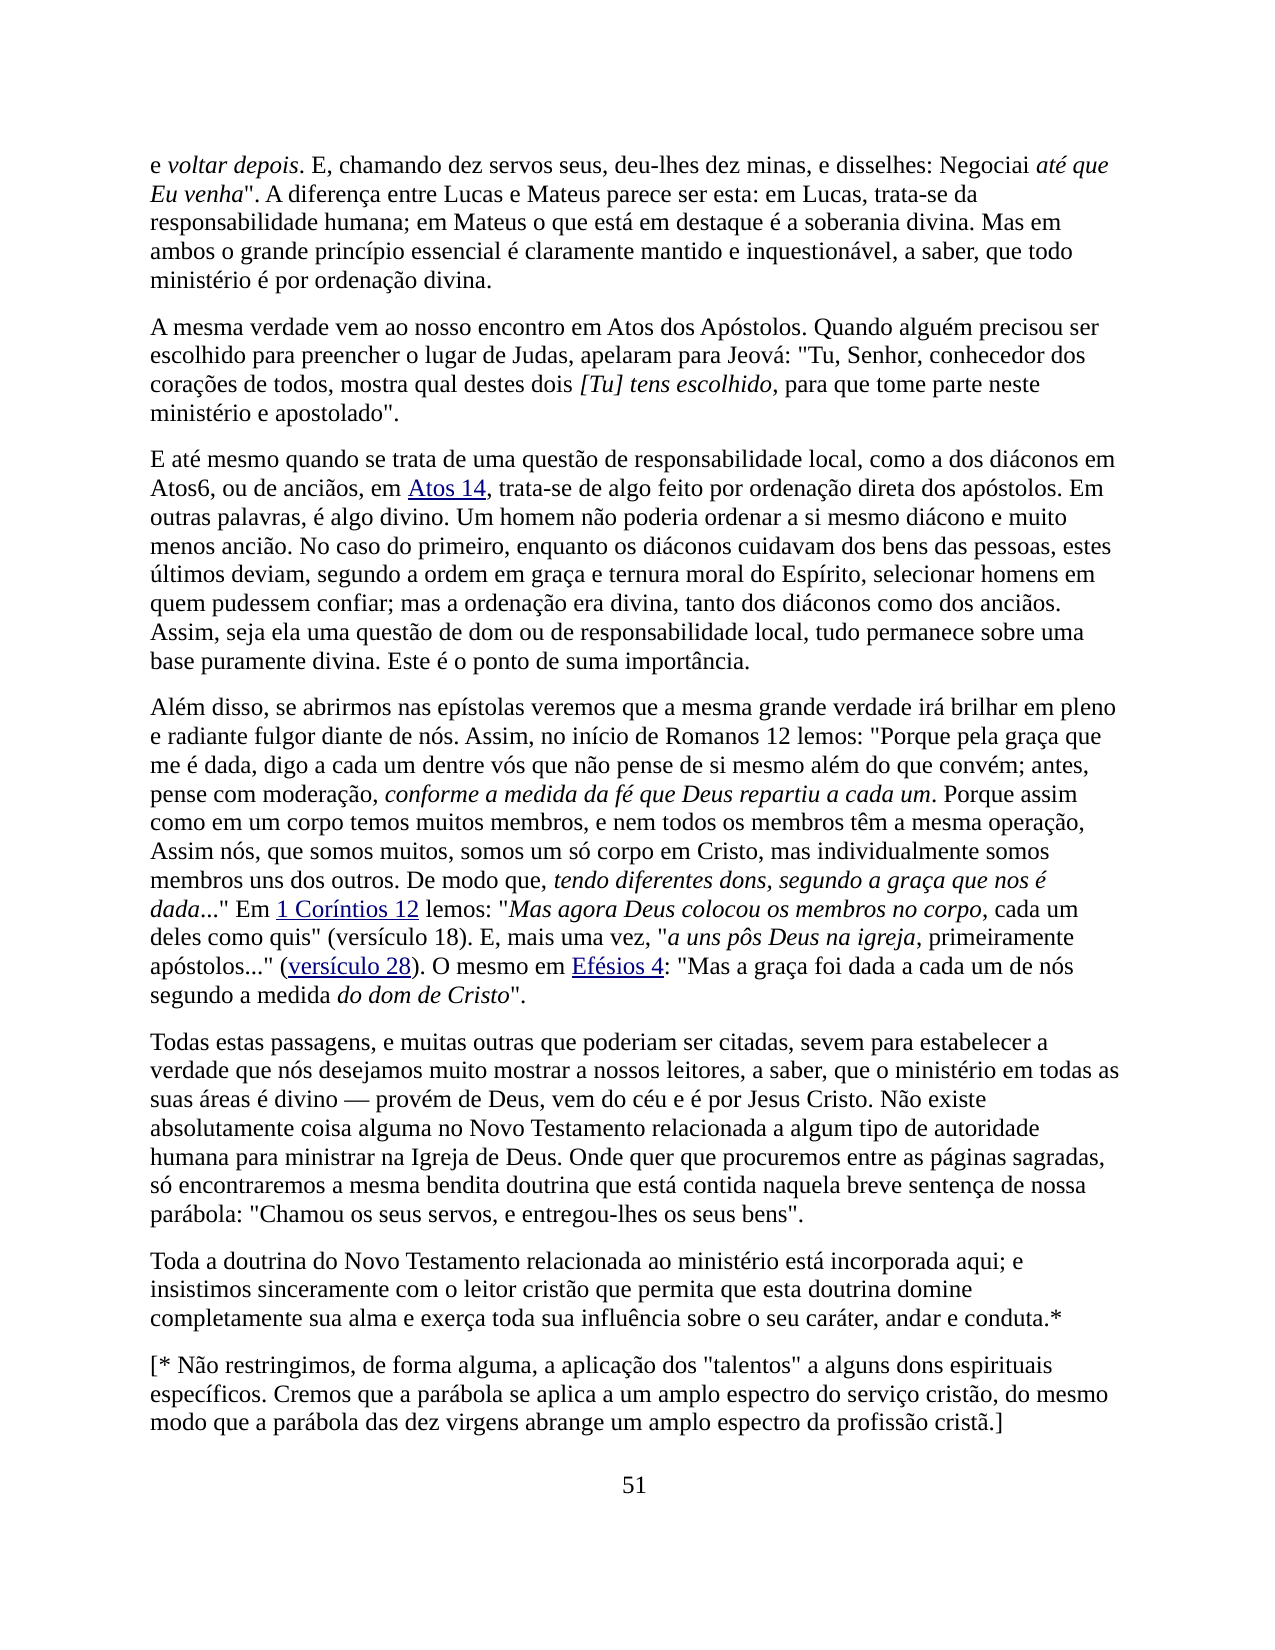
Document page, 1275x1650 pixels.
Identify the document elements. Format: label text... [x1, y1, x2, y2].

text E até mesmo quando se trata de uma questão de responsabilidade local, como a dos diáconos em Atos6, ou de anciãos, em Atos 14, trata-se de algo feito por ordenação direta dos apóstolos. Em outras palavras, é algo divino. Um homem não poderia ordenar a si mesmo diácono e muito menos ancião. No caso do primeiro, enquanto os diáconos cuidavam dos bens das pessoas, estes últimos deviam, segundo a ordem em graça e ternura moral do Espírito, selecionar homens em quem pudessem confiar; mas a ordenação era divina, tanto dos diáconos como dos anciãos. Assim, seja ela uma questão de dom ou de responsabilidade local, tudo permanece sobre uma base puramente divina. Este é o ponto de suma importância. [150, 444, 1125, 674]
text [* Não restringimos, de forma alguma, a aplicação dos "talentos" a alguns dons espirituais específicos. Cremos que a parábola se aplica a um amplo espectro do serviço cristão, do mesmo modo que a parábola das dez virgens abrange um amplo espectro da profissão cristã.] [150, 1350, 1125, 1436]
text Além disso, se abrirmos nas epístolas veremos que a mesma grande verdade irá brilhar em pleno e radiante fulgor diante de nós. Assim, no início de Romanos 12 lemos: "Porque pela graça que me é dada, digo a cada um dentre vós que não pense de si mesmo além do que convém; antes, pense com moderação, conforme a medida da fé que Deus repartiu a cada um. Porque assim como em um corpo temos muitos membros, e nem todos os membros têm a mesma operação, Assim nós, que somos muitos, somos um só corpo em Cristo, mas individualmente somos membros uns dos outros. De modo que, tendo diferentes dons, segundo a graça que nos é dada..." Em 1 Coríntios 12 lemos: "Mas agora Deus colocou os membros no corpo, cada um deles como quis" (versículo 18). E, mais uma vez, "a uns pôs Deus na igreja, primeiramente apóstolos..." (versículo 28). O mesmo em Efésios 4: "Mas a graça foi dada a cada um de nós segundo a medida do dom de Cristo". [150, 692, 1125, 1009]
text Toda a doutrina do Novo Testamento relacionada ao ministério está incorporada aqui; e insistimos sinceramente com o leitor cristão que permita que esta doutrina domine completamente sua alma e exerça toda sua influência sobre o seu caráter, andar e conduta.* [150, 1246, 1125, 1332]
text Todas estas passagens, e muitas outras que poderiam ser citadas, sevem para estabelecer a verdade que nós desejamos muito mostrar a nossos leitores, a saber, que o ministério em todas as suas áreas é divino — provém de Deus, vem do céu e é por Jesus Cristo. Não existe absolutamente coisa alguma no Novo Testamento relacionada a algum tipo de autoridade humana para ministrar na Igreja de Deus. Onde quer que procuremos entre as páginas sagradas, só encontraremos a mesma bendita doutrina que está contida naquela breve sentença de nossa parábola: "Chamou os seus servos, e entregou-lhes os seus bens". [150, 1027, 1125, 1228]
text e voltar depois. E, chamando dez servos seus, deu-lhes dez minas, e disselhes: Negociai até que Eu venha". A diferença entre Lucas e Mateus parece ser esta: em Lucas, trata-se da responsabilidade humana; em Mateus o que está em destaque é a soberania divina. Mas em ambos o grande princípio essencial é claramente mantido e inquestionável, a saber, que todo ministério é por ordenação divina. [150, 150, 1125, 294]
text A mesma verdade vem ao nosso encontro em Atos dos Apóstolos. Quando alguém precisou ser escolhido para preencher o lugar de Judas, apelaram para Jeová: "Tu, Senhor, conhecedor dos corações de todos, mostra qual destes dois [Tu] tens escolhido, para que tome parte neste ministério e apostolado". [150, 312, 1125, 427]
